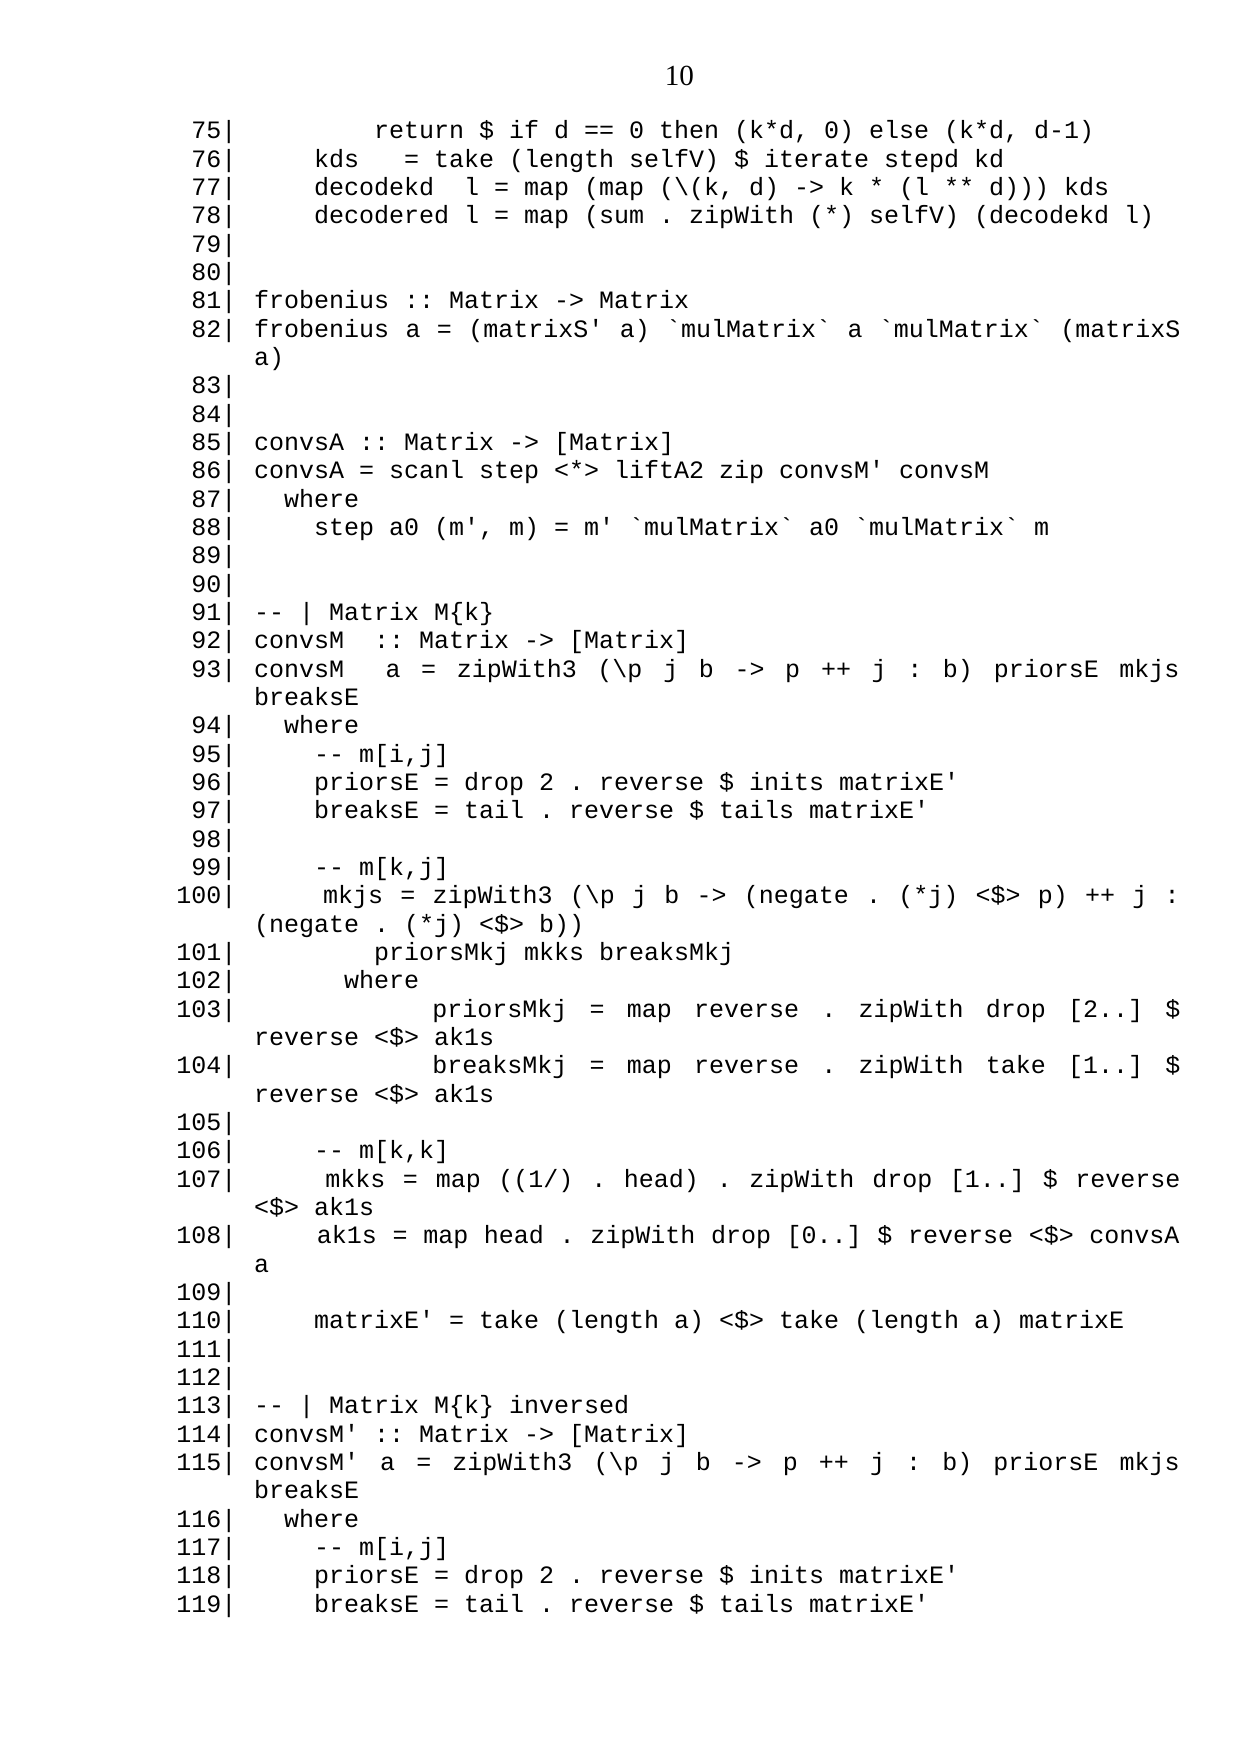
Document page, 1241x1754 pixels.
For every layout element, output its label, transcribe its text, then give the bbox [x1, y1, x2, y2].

list where [236, 486, 1181, 515]
list return $ if d == 0 then (k*d, 0) else (k*d, d-1) [236, 118, 1181, 146]
list mkjs = zipWith3 (\p j b -> (negate . (*j) <$> p) ++ j : (negate . (*j) <$> b)) [236, 883, 1181, 940]
list convsM' a = zipWith3 (\p j b -> p ++ j : b) priorsE mkjs breaksE [236, 1450, 1181, 1506]
list -- | Matrix M{k} inversed [236, 1393, 1181, 1421]
list breaksMkj = map reverse . zipWith take [1..] $ reverse <$> ak1s [236, 1053, 1181, 1110]
list priorsMkj mkks breaksMkj [236, 940, 1181, 968]
list priorsMkj = map reverse . zipWith drop [2..] $ reverse <$> ak1s [236, 996, 1181, 1053]
list frobenius a = (matrixS' a) `mulMatrix` a `mulMatrix` (matrixS a) [236, 316, 1181, 373]
list breaksE = tail . reverse $ tails matrixE' [236, 798, 1181, 826]
list convsA :: Matrix -> [Matrix] [236, 430, 1181, 458]
list mkks = map ((1/) . head) . zipWith drop [1..] $ reverse <$> ak1s [236, 1166, 1181, 1223]
list ak1s = map head . zipWith drop [0..] $ reverse <$> convsA a [236, 1223, 1181, 1280]
list convsM' :: Matrix -> [Matrix] [236, 1421, 1181, 1450]
list where [236, 713, 1181, 741]
list -- m[k,j] [236, 855, 1181, 883]
list matrixE' = take (length a) <$> take (length a) matrixE [236, 1308, 1181, 1336]
list -- m[k,k] [236, 1138, 1181, 1166]
list priorsE = drop 2 . reverse $ inits matrixE' [236, 1563, 1181, 1591]
list convsM :: Matrix -> [Matrix] [236, 628, 1181, 656]
list kds = take (length selfV) $ iterate stepd kd [236, 146, 1181, 175]
list -- | Matrix M{k} [236, 600, 1181, 628]
list breaksE = tail . reverse $ tails matrixE' [236, 1591, 1181, 1620]
list where [236, 968, 1181, 996]
list frobenius :: Matrix -> Matrix [236, 288, 1181, 316]
list -- m[i,j] [236, 1535, 1181, 1563]
list step a0 (m', m) = m' `mulMatrix` a0 `mulMatrix` m [236, 515, 1181, 543]
list decodered l = map (sum . zipWith (*) selfV) (decodekd l) [236, 203, 1181, 231]
list convsA = scanl step <*> liftA2 zip convsM' convsM [236, 458, 1181, 486]
list where [236, 1506, 1181, 1535]
list -- m[i,j] [236, 741, 1181, 770]
list decodekd l = map (map (\(k, d) -> k * (l ** d))) kds [236, 175, 1181, 203]
list convsM a = zipWith3 (\p j b -> p ++ j : b) priorsE mkjs breaksE [236, 656, 1181, 713]
list priorsE = drop 2 . reverse $ inits matrixE' [236, 770, 1181, 798]
